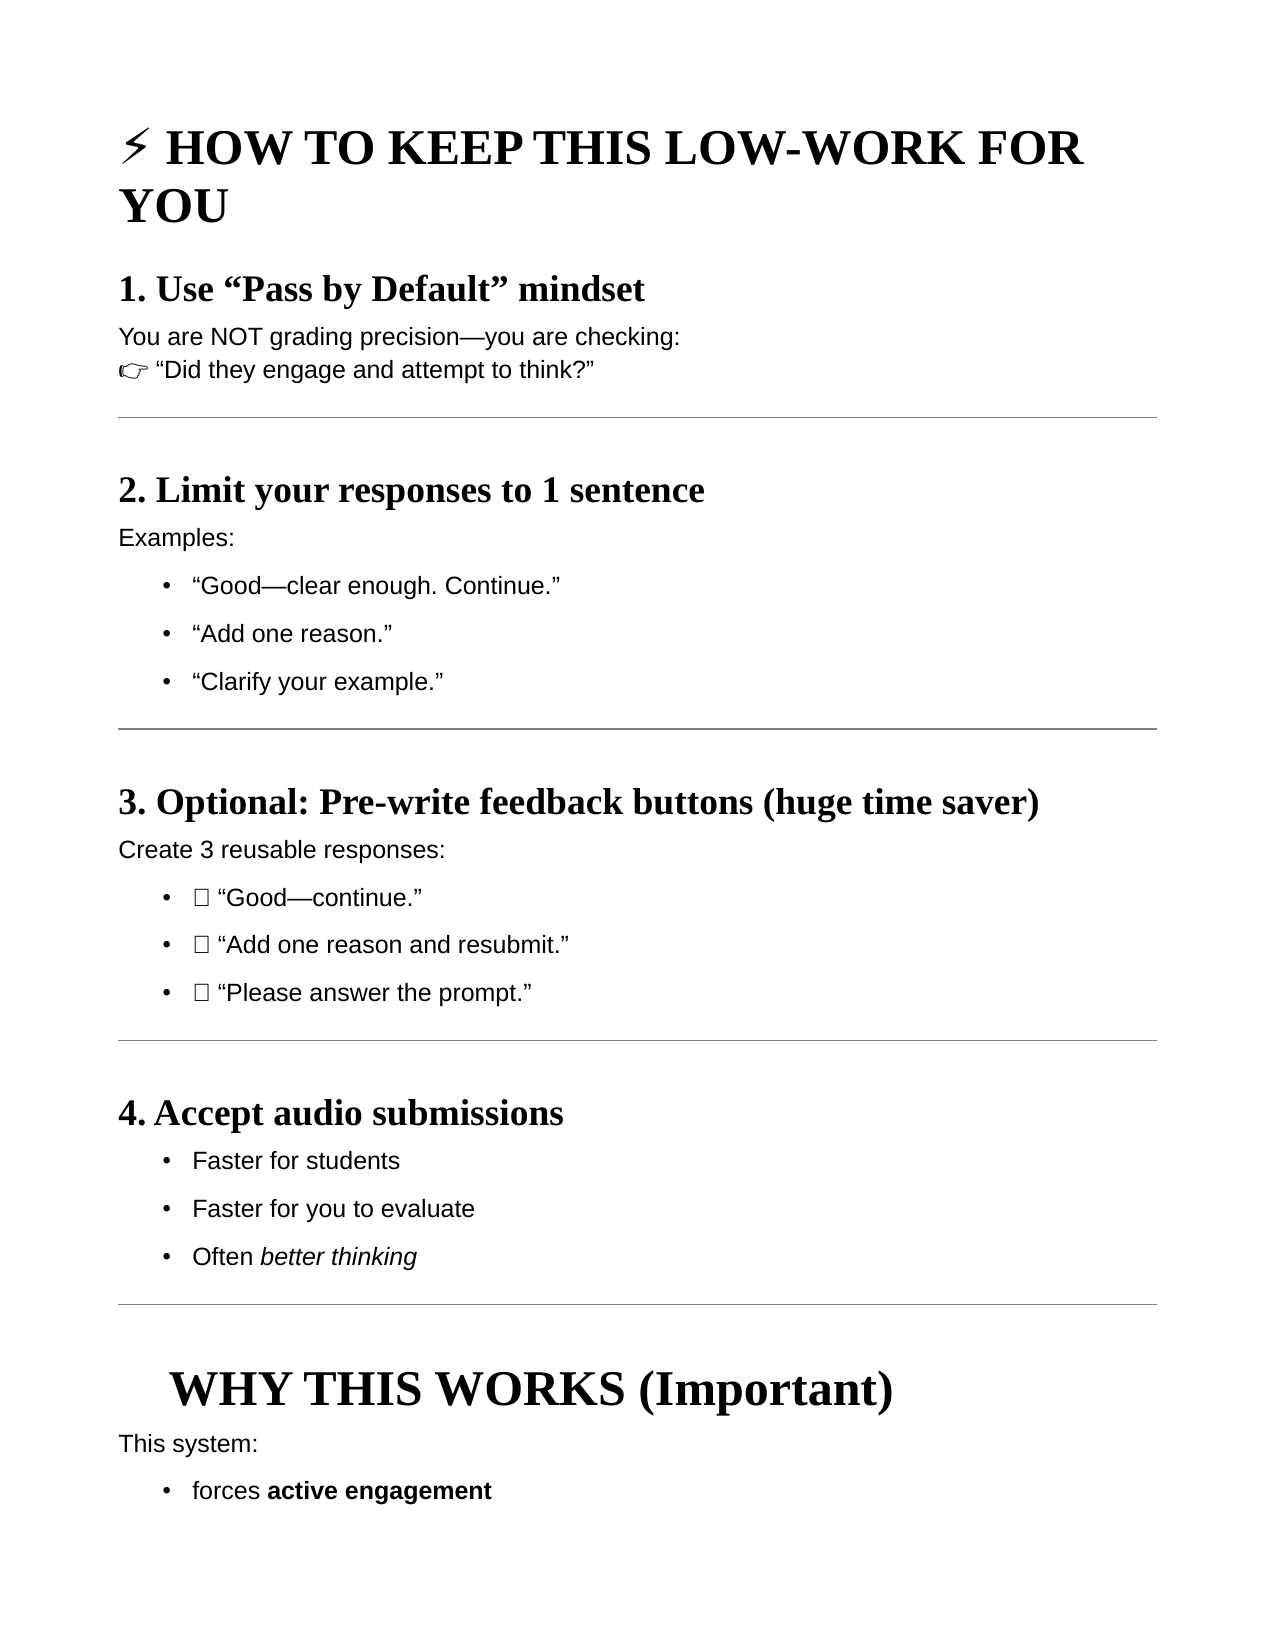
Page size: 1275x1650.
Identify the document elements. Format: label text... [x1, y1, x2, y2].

list ❌ “Please answer the prompt.” [162, 978, 1157, 1007]
list Faster for you to evaluate [162, 1194, 1157, 1223]
list ✅ “Good—continue.” [162, 882, 1157, 911]
list “Clarify your example.” [162, 666, 1157, 695]
subtitle ⚡ HOW TO KEEP THIS LOW-WORK FOR YOU [118, 118, 1157, 233]
list “Add one reason.” [162, 619, 1157, 648]
list “Good—clear enough. Continue.” [162, 571, 1157, 600]
text Create 3 reusable responses: [118, 835, 1157, 864]
subtitle 4. Accept audio submissions [118, 1091, 1157, 1134]
list forces active engagement [162, 1476, 1157, 1505]
subtitle 1. Use “Pass by Default” mindset [118, 266, 1157, 309]
subtitle 🧠 WHY THIS WORKS (Important) [118, 1359, 1157, 1416]
text Examples: [118, 523, 1157, 552]
text You are NOT grading precision—you are checking: 👉 “Did they engage and attempt to think?” [118, 322, 1157, 384]
text This system: [118, 1429, 1157, 1457]
subtitle 3. Optional: Pre-write feedback buttons (huge time saver) [118, 779, 1157, 822]
list Faster for students [162, 1146, 1157, 1175]
subtitle 2. Limit your responses to 1 sentence [118, 468, 1157, 511]
list 🔁 “Add one reason and resubmit.” [162, 930, 1157, 959]
list Often better thinking [162, 1242, 1157, 1271]
